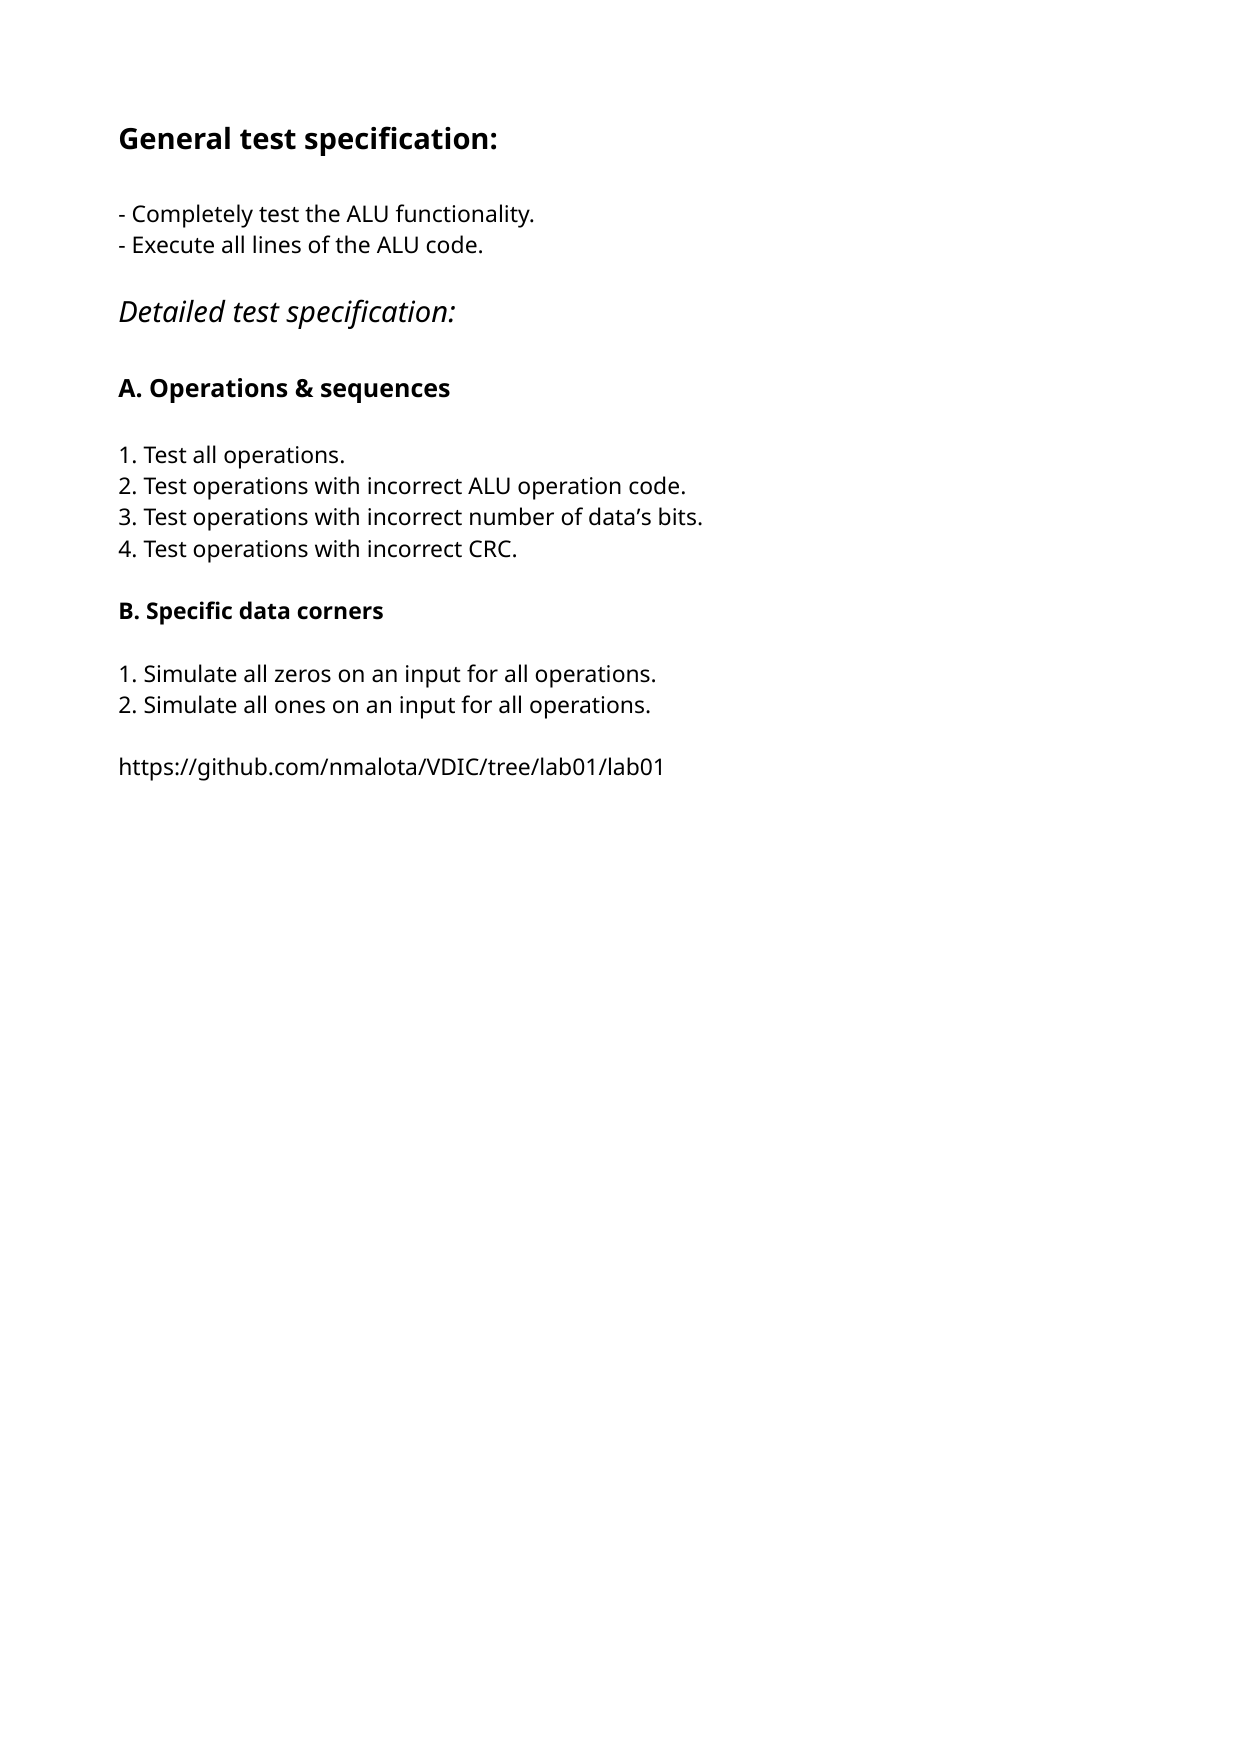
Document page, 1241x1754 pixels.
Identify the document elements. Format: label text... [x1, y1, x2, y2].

text - Execute all lines of the ALU code. [118, 229, 1122, 260]
text 4. Test operations with incorrect CRC. [118, 532, 1122, 564]
text 3. Test operations with incorrect number of data’s bits. [118, 501, 1122, 532]
text - Completely test the ALU functionality. [118, 197, 1122, 229]
text 2. Simulate all ones on an input for all operations. [118, 689, 1122, 720]
text General test specification: [118, 118, 1122, 158]
text 2. Test operations with incorrect ALU operation code. [118, 470, 1122, 501]
text 1. Test all operations. [118, 439, 1122, 470]
text A. Operations & sequences [118, 371, 1122, 405]
text https://github.com/nmalota/VDIC/tree/lab01/lab01 [118, 751, 1122, 782]
text Detailed test specification: [118, 291, 1122, 331]
text B. Specific data corners [118, 595, 1122, 626]
text 1. Simulate all zeros on an input for all operations. [118, 657, 1122, 689]
